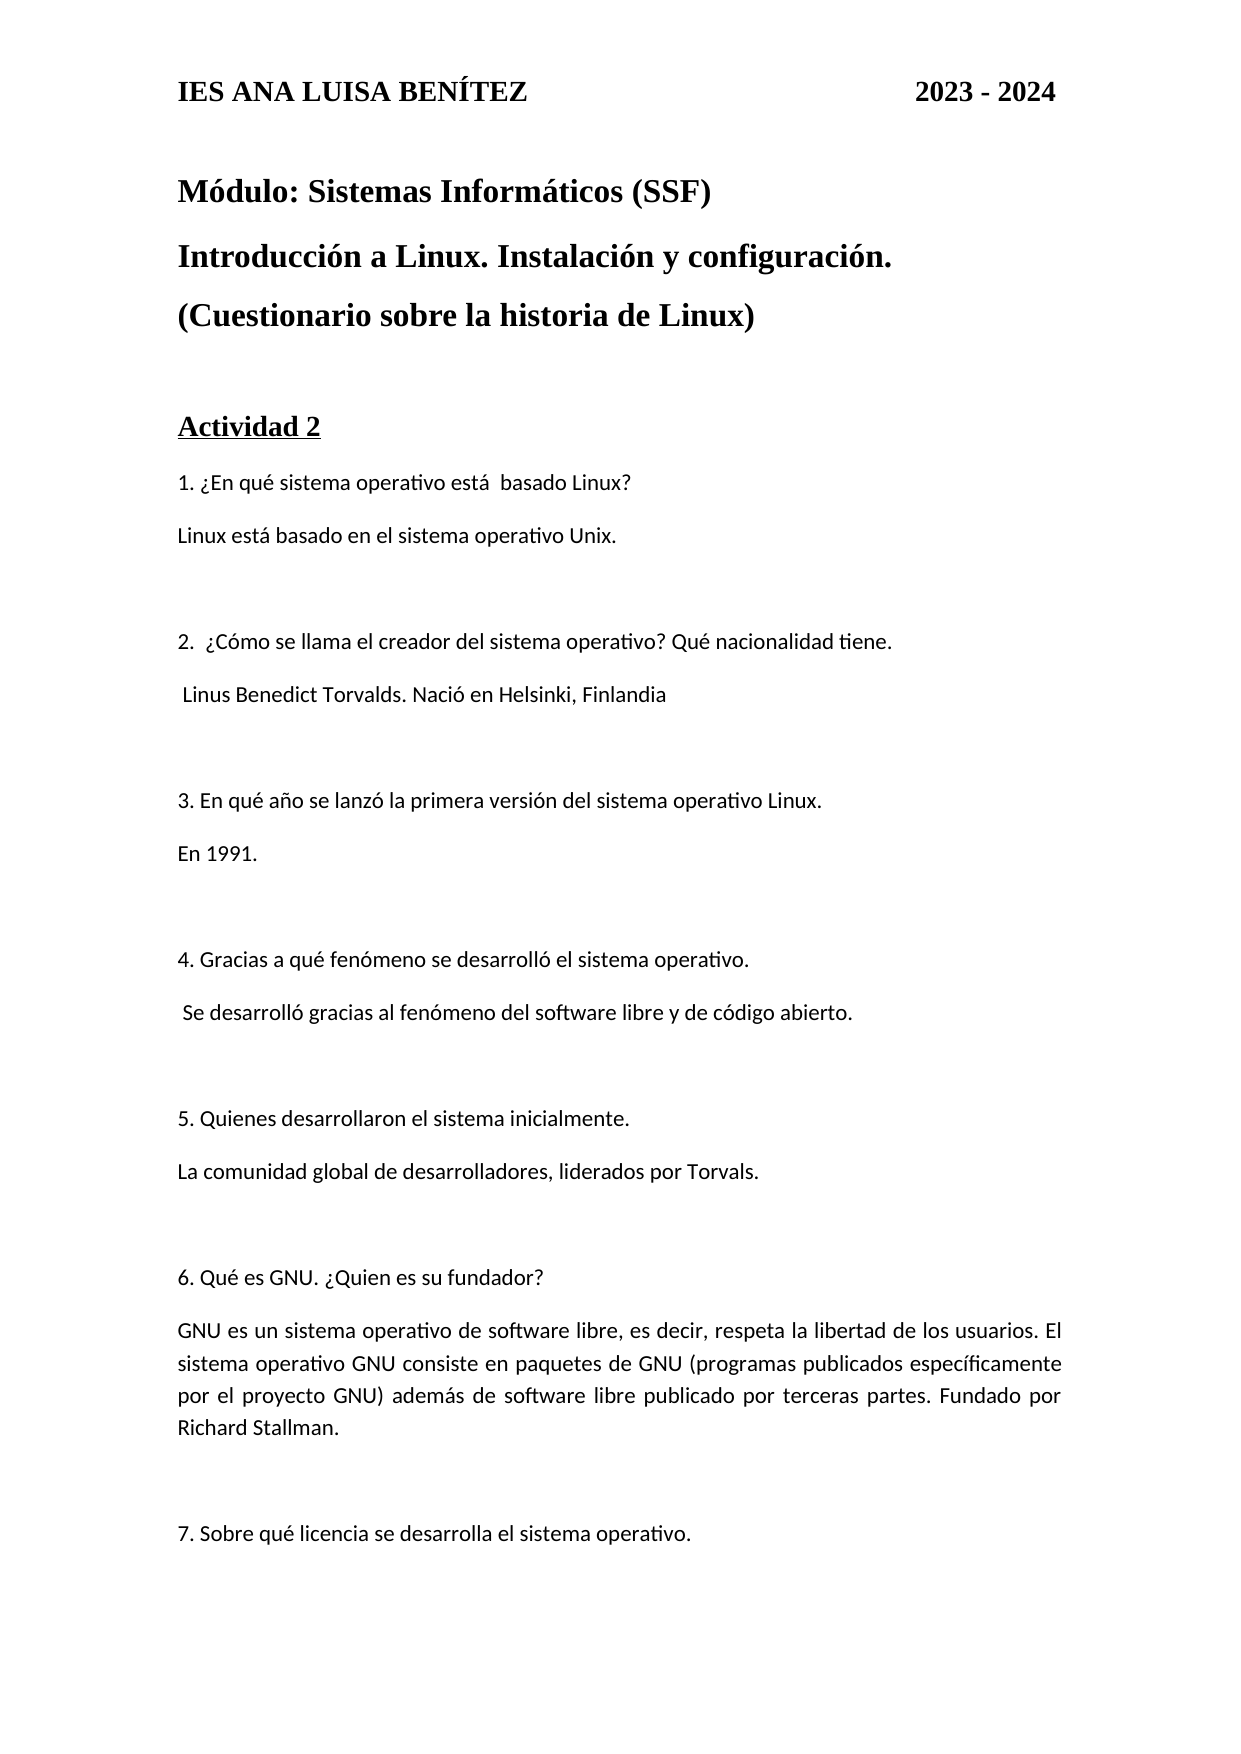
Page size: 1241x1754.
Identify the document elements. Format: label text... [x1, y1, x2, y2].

text Se desarrolló gracias al fenómeno del software libre y de código abierto. [177, 998, 1063, 1026]
text 4. Gracias a qué fenómeno se desarrolló el sistema operativo. [177, 945, 1063, 973]
text (Cuestionario sobre la historia de Linux) [177, 296, 1063, 334]
text Módulo: Sistemas Informáticos (SSF) [177, 172, 1063, 210]
text 5. Quienes desarrollaron el sistema inicialmente. [177, 1104, 1063, 1132]
text IES ANA LUISA BENÍTEZ 2023 - 2024 [177, 74, 1063, 146]
text Introducción a Linux. Instalación y configuración. [177, 237, 1063, 275]
text 7. Sobre qué licencia se desarrolla el sistema operativo. [177, 1519, 1063, 1547]
text 3. En qué año se lanzó la primera versión del sistema operativo Linux. [177, 786, 1063, 814]
text Actividad 2 [177, 409, 1063, 442]
text La comunidad global de desarrolladores, liderados por Torvals. [177, 1157, 1063, 1185]
text 6. Qué es GNU. ¿Quien es su fundador? [177, 1263, 1063, 1291]
text 1. ¿En qué sistema operativo está basado Linux? [177, 468, 1063, 496]
text Linux está basado en el sistema operativo Unix. [177, 521, 1063, 549]
text En 1991. [177, 839, 1063, 867]
text Linus Benedict Torvalds. Nació en Helsinki, Finlandia [177, 680, 1063, 708]
text 2. ¿Cómo se llama el creador del sistema operativo? Qué nacionalidad tiene. [177, 627, 1063, 655]
text GNU es un sistema operativo de software libre, es decir, respeta la libertad de los usuarios. El sistema operativo GNU consiste en paquetes de GNU (programas publicados específicamente por el proyecto GNU) además de software libre publicado por terceras partes. Fundado por Richard Stallman. [177, 1316, 1063, 1441]
